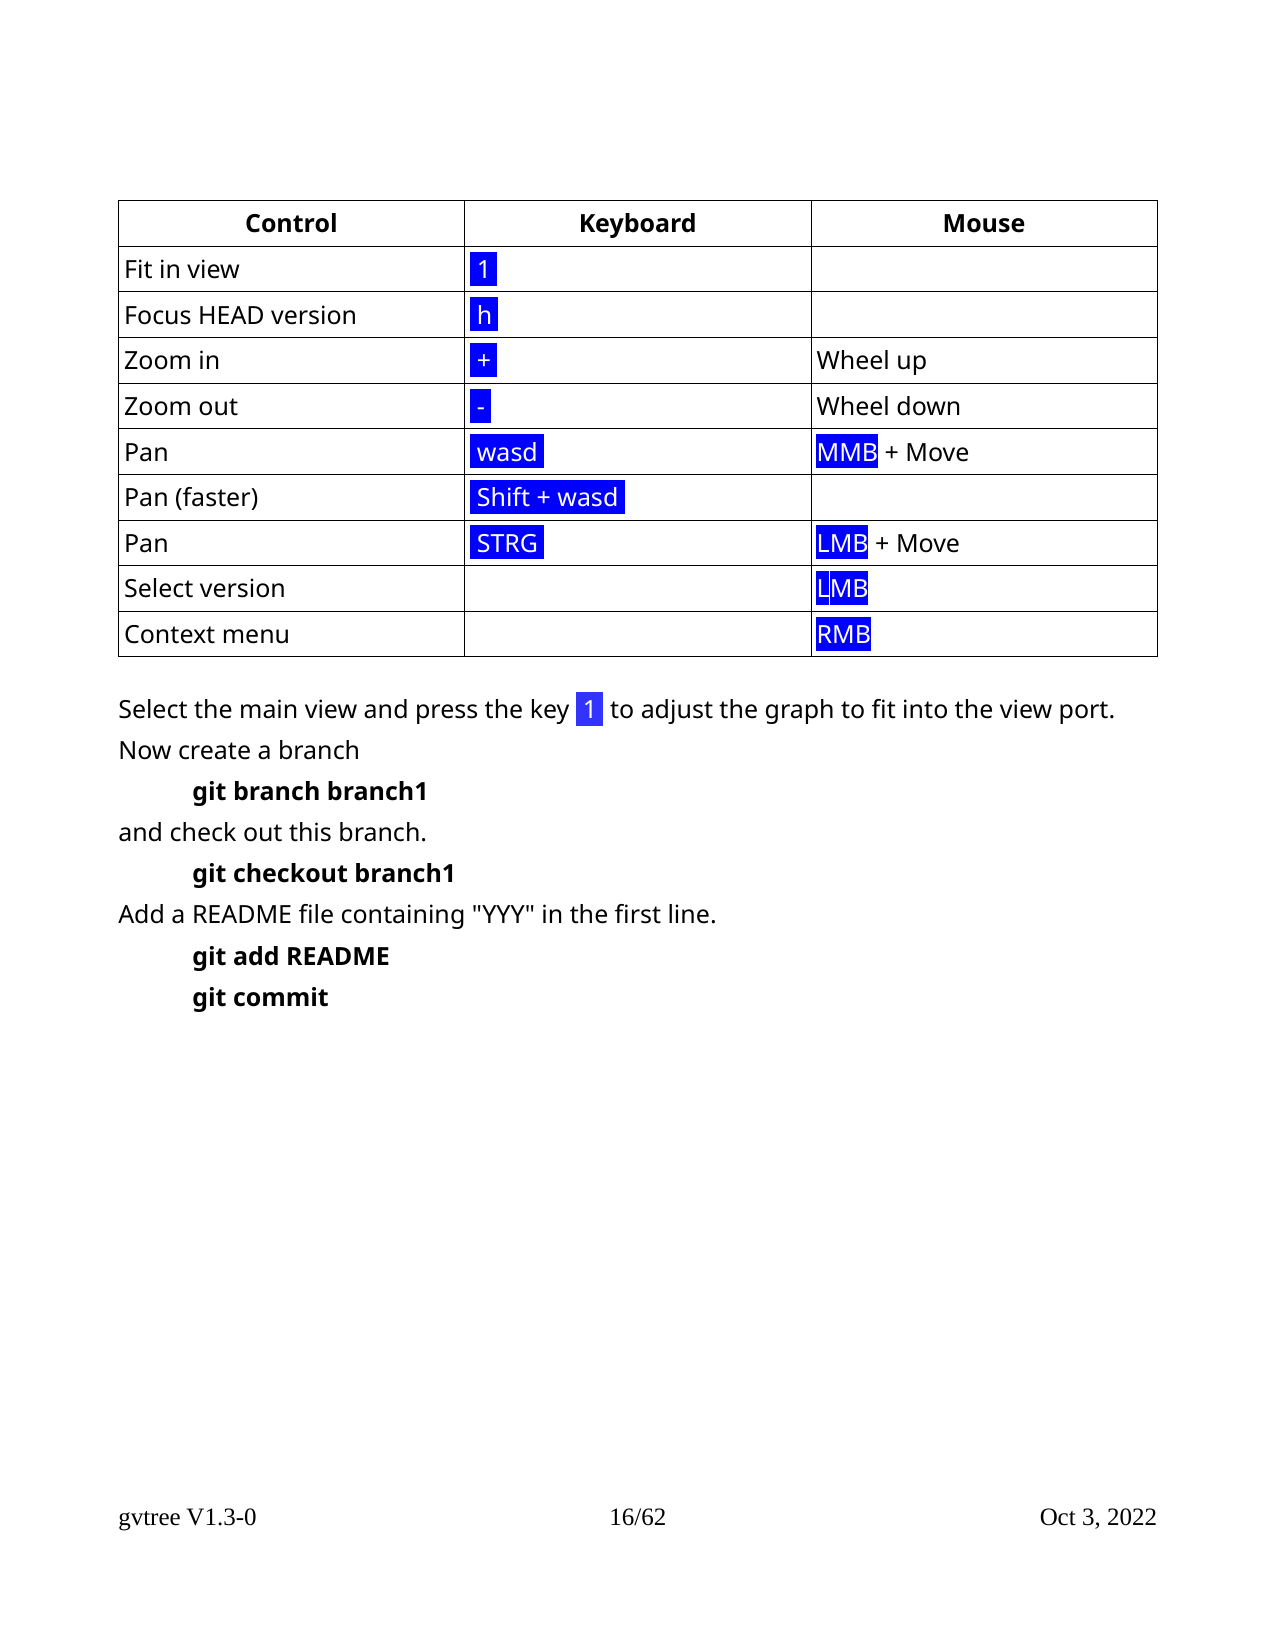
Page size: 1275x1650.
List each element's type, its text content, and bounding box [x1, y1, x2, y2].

table_cell Fit in view [119, 247, 464, 291]
table_cell [812, 292, 1157, 337]
text git commit [118, 985, 1157, 1011]
table_cell Context menu [119, 612, 464, 656]
table_cell RMB [812, 612, 1157, 656]
text git checkout branch1 [118, 862, 1157, 888]
text git add README [118, 944, 1157, 970]
table_cell - [465, 384, 811, 428]
table_cell MMB + Move [812, 429, 1157, 474]
table_header Mouse [812, 201, 1157, 246]
table_cell Select version [119, 566, 464, 611]
table_cell [812, 475, 1157, 519]
table_cell Pan [119, 429, 464, 474]
table_cell [812, 247, 1157, 291]
table_cell Zoom out [119, 384, 464, 428]
table_cell + [465, 338, 811, 383]
table_cell LMB [812, 566, 1157, 611]
table_cell Wheel up [812, 338, 1157, 383]
table_header Control [119, 201, 464, 246]
table_cell wasd [465, 429, 811, 474]
text Add a README file containing "YYY" in the first line. [118, 903, 1157, 929]
table_cell STRG [465, 521, 811, 565]
table_header Keyboard [465, 201, 811, 246]
text and check out this branch. [118, 821, 1157, 847]
table_cell Pan (faster) [119, 475, 464, 519]
table_cell [465, 566, 811, 611]
table_cell h [465, 292, 811, 337]
table_cell Focus HEAD version [119, 292, 464, 337]
table_cell Shift + wasd [465, 475, 811, 519]
text Select the main view and press the key 1 to adjust the graph to fit into the view port. [118, 698, 1157, 724]
table_cell Wheel down [812, 384, 1157, 428]
text git branch branch1 [118, 780, 1157, 806]
table_cell 1 [465, 247, 811, 291]
table_cell Pan [119, 521, 464, 565]
text Now create a branch [118, 739, 1157, 765]
table_cell [465, 612, 811, 656]
table_cell Zoom in [119, 338, 464, 383]
table_cell LMB + Move [812, 521, 1157, 565]
